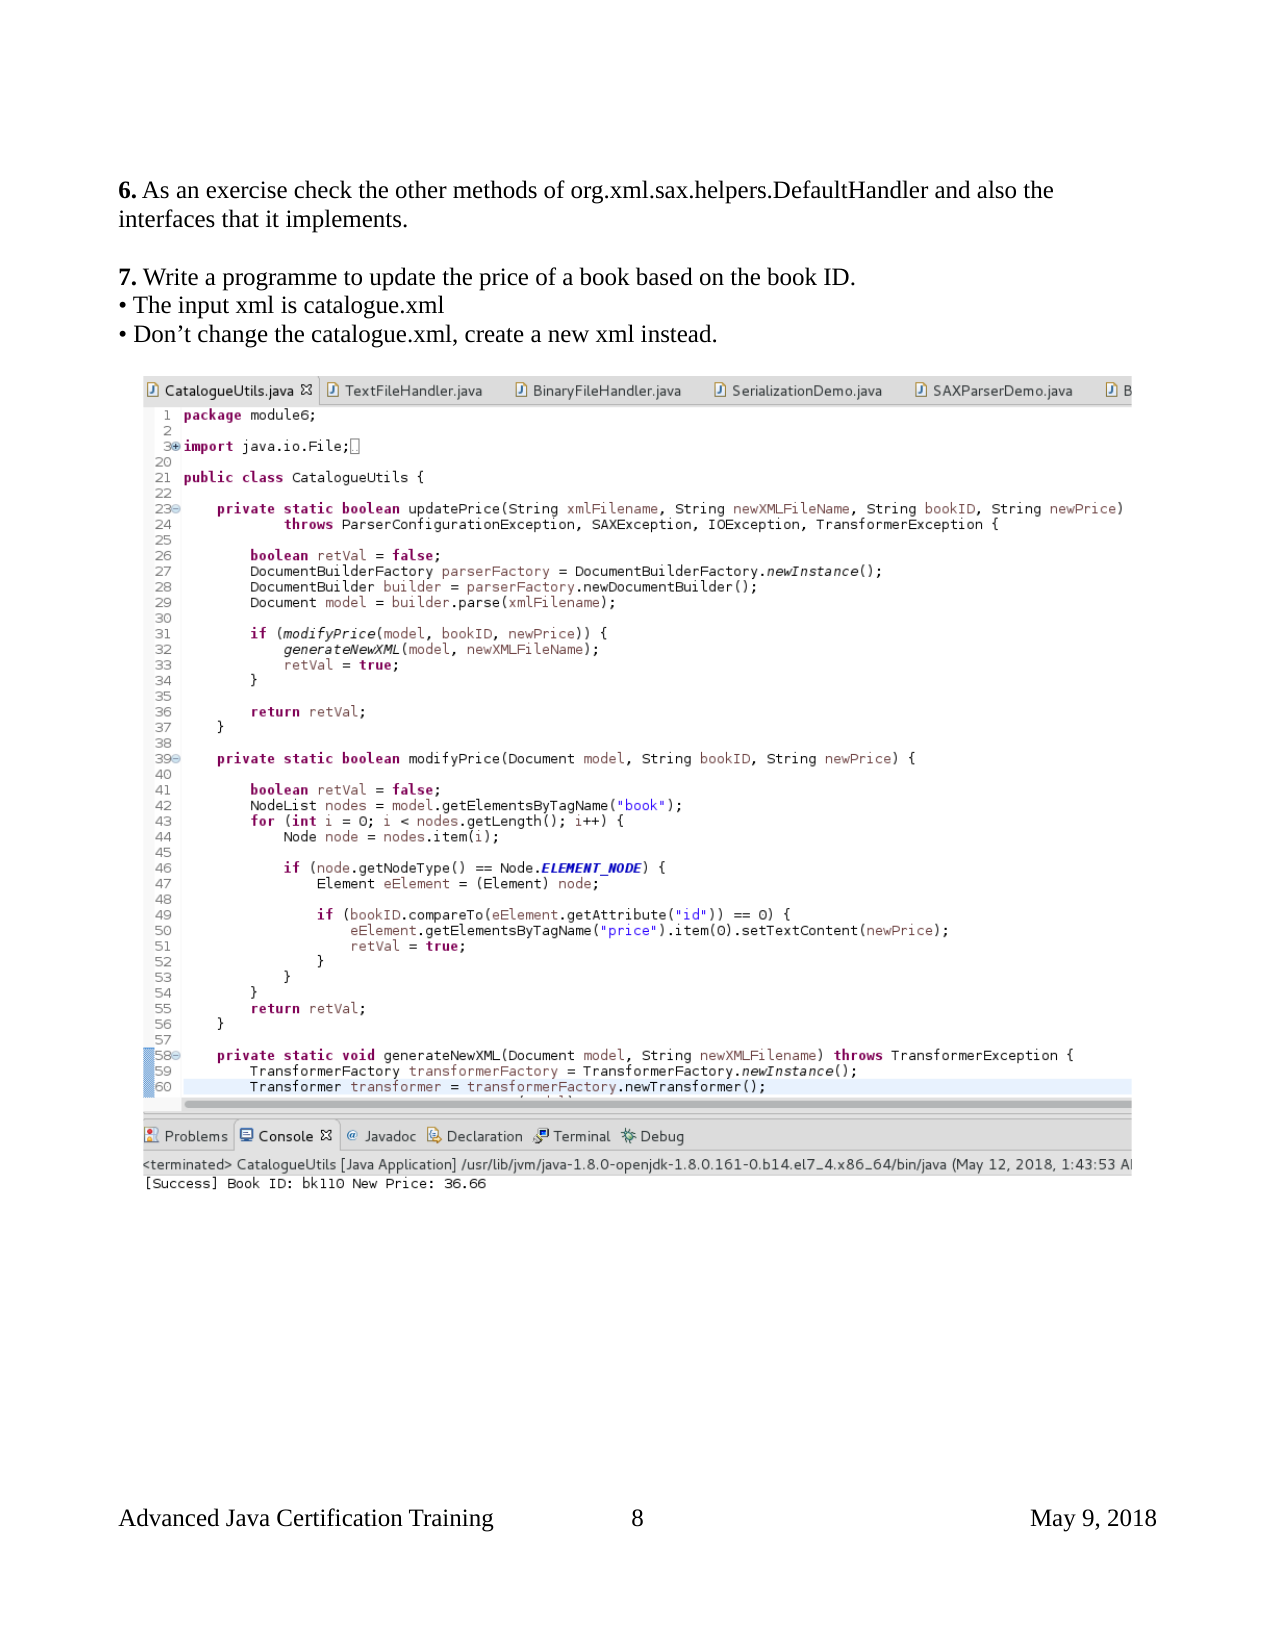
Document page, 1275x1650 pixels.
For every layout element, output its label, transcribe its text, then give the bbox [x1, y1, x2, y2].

text 7. Write a programme to update the price of a book based on the book ID. [118, 262, 1157, 291]
text 6. As an exercise check the other methods of org.xml.sax.helpers.DefaultHandler and also the interfaces that it implements. [118, 176, 1157, 233]
text • The input xml is catalogue.xml [118, 291, 1157, 319]
text • Don’t change the catalogue.xml, create a new xml instead. [118, 319, 1157, 348]
picture [143, 376, 1132, 1234]
